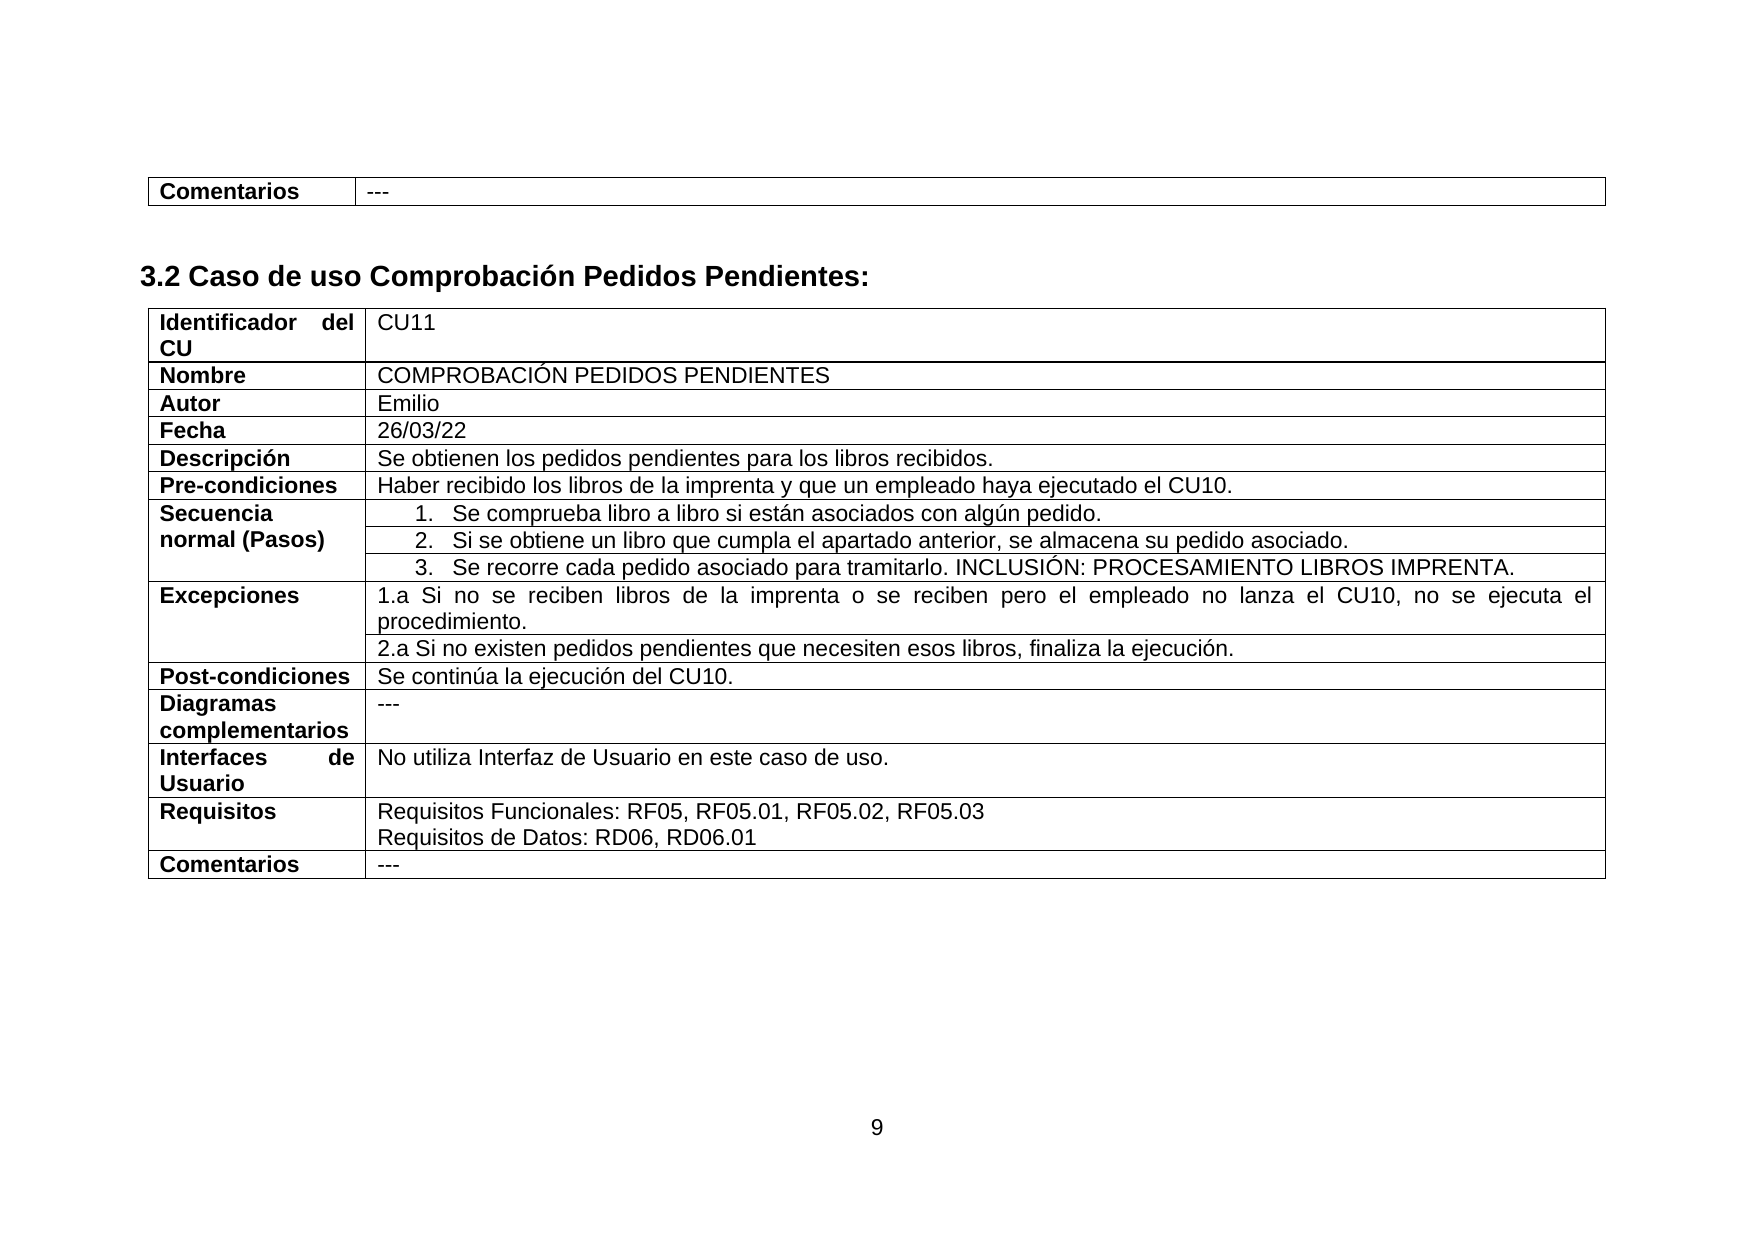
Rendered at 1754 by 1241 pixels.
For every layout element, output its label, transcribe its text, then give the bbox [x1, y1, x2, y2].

table_cell Pre-condiciones [149, 472, 365, 498]
table_cell Diagramas complementarios [149, 690, 365, 743]
table_cell Interfaces de Usuario [149, 744, 365, 797]
table_header Identificador del CU [149, 309, 365, 361]
table_cell Autor [149, 390, 365, 416]
table_cell Excepciones [149, 582, 365, 662]
table_cell COMPROBACIÓN PEDIDOS PENDIENTES [366, 363, 1605, 389]
table_cell Se comprueba libro a libro si están asociados con algún pedido. [366, 500, 1605, 526]
table_cell Descripción [149, 445, 365, 471]
subtitle 3.2 Caso de uso Comprobación Pedidos Pendientes: [140, 259, 1606, 293]
table_cell Post-condiciones [149, 663, 365, 689]
table_cell 2.a Si no existen pedidos pendientes que necesiten esos libros, finaliza la ejecución. [366, 635, 1605, 662]
table_cell Si se obtiene un libro que cumpla el apartado anterior, se almacena su pedido asociado. [366, 527, 1605, 553]
table_cell Fecha [149, 417, 365, 444]
table_cell No utiliza Interfaz de Usuario en este caso de uso. [366, 744, 1605, 797]
table_cell Requisitos [149, 798, 365, 850]
table_cell Se continúa la ejecución del CU10. [366, 663, 1605, 689]
table_cell --- [366, 690, 1605, 743]
table_cell --- [366, 851, 1605, 878]
table_cell Nombre [149, 363, 365, 389]
table_cell --- [356, 178, 1605, 204]
table_cell Comentarios [149, 851, 365, 878]
table_cell Emilio [366, 390, 1605, 416]
table_cell Se obtienen los pedidos pendientes para los libros recibidos. [366, 445, 1605, 471]
table_cell 1.a Si no se reciben libros de la imprenta o se reciben pero el empleado no lanza el CU10, no se ejecuta el procedimiento. [366, 582, 1605, 634]
table_cell Se recorre cada pedido asociado para tramitarlo. INCLUSIÓN: PROCESAMIENTO LIBROS IMPRENTA. [366, 554, 1605, 581]
table_cell Haber recibido los libros de la imprenta y que un empleado haya ejecutado el CU10. [366, 472, 1605, 498]
table_header CU11 [366, 309, 1605, 361]
table_cell Secuencia normal (Pasos) [149, 500, 365, 581]
table_cell 26/03/22 [366, 417, 1605, 444]
table_cell Requisitos Funcionales: RF05, RF05.01, RF05.02, RF05.03 Requisitos de Datos: RD06, RD06.01 [366, 798, 1605, 850]
table_cell Comentarios [149, 178, 355, 204]
